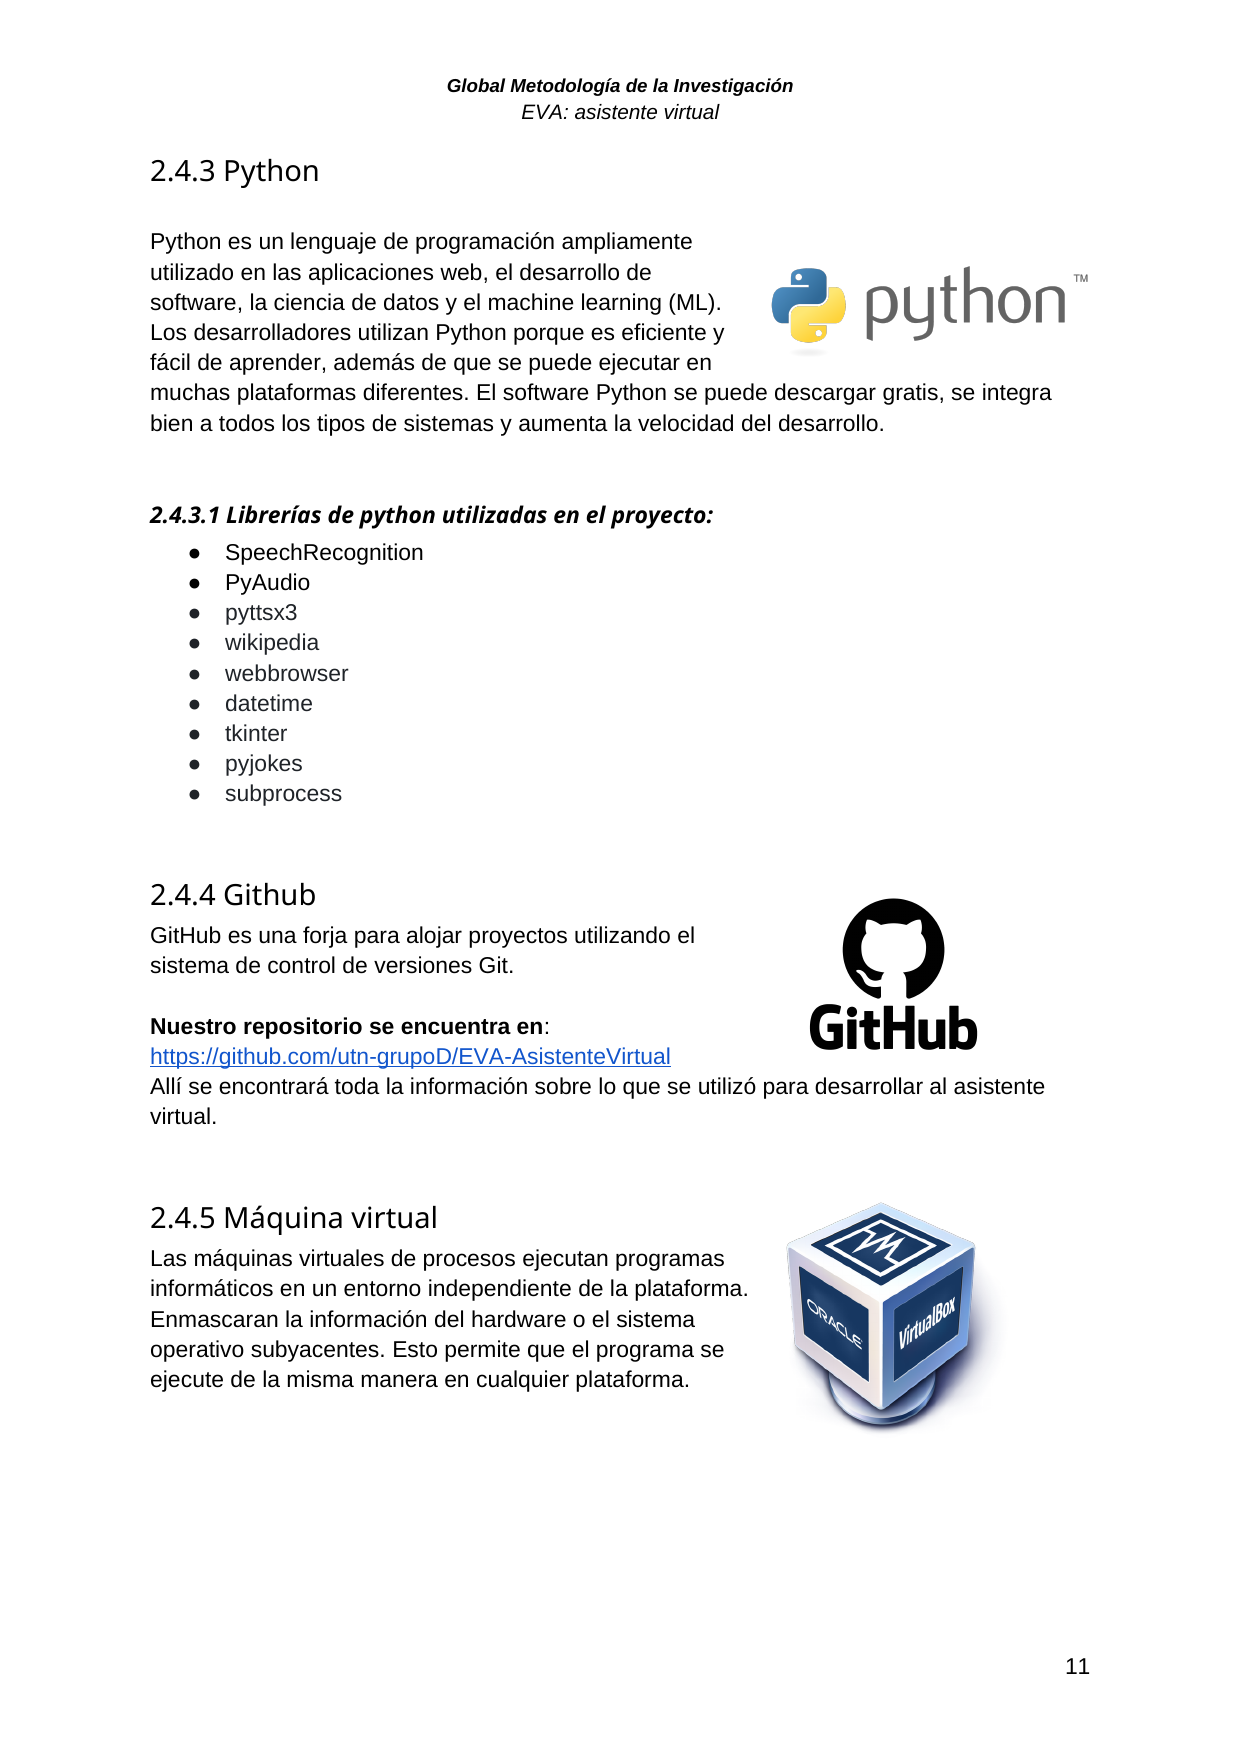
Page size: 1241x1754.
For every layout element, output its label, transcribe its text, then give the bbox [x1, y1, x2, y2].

subtitle 2.4.4 Github [150, 874, 1090, 914]
picture [768, 264, 1091, 359]
text Las máquinas virtuales de procesos ejecutan programas informáticos en un entorno independiente de la plataforma. Enmascaran la información del hardware o el sistema operativo subyacentes. Esto permite que el programa se ejecute de la misma manera en cualquier plataforma. [150, 1245, 777, 1392]
list pyjokes [187, 750, 1090, 776]
subtitle 2.4.3.1 Librerías de python utilizadas en el proyecto: [150, 499, 1090, 530]
text GitHub es una forja para alojar proyectos utilizando el sistema de control de versiones Git. [150, 922, 756, 979]
list pyttsx3 [187, 599, 1090, 625]
list subprocess [187, 780, 1090, 807]
text [1031, 922, 1090, 979]
subtitle 2.4.5 Máquina virtual [150, 1197, 1090, 1237]
subtitle 2.4.3 Python [150, 150, 1090, 190]
text Allí se encontrará toda la información sobre lo que se utilizó para desarrollar al asistente virtual. [150, 1073, 1090, 1130]
list tkinter [187, 720, 1090, 746]
list SpeechRecognition [187, 539, 1090, 565]
list wikipedia [187, 629, 1090, 656]
list datetime [187, 690, 1090, 716]
list PyAudio [187, 569, 1090, 595]
text Python es un lenguaje de programación ampliamente utilizado en las aplicaciones web, el desarrollo de software, la ciencia de datos y el machine learning (ML). Los desarrolladores utilizan Python porque es eficiente y fácil de aprender, además de que se puede ejecutar en muchas plataformas diferentes. El software Python se puede descargar gratis, se integra bien a todos los tipos de sistemas y aumenta la velocidad del desarrollo. [150, 228, 1090, 436]
text [1020, 1245, 1090, 1392]
picture [777, 1201, 1020, 1444]
text Nuestro repositorio se encuentra en: https://github.com/utn-grupoD/EVA-AsistenteVirtual [150, 1013, 1090, 1069]
picture [756, 897, 1031, 1052]
list webbrowser [187, 659, 1090, 686]
